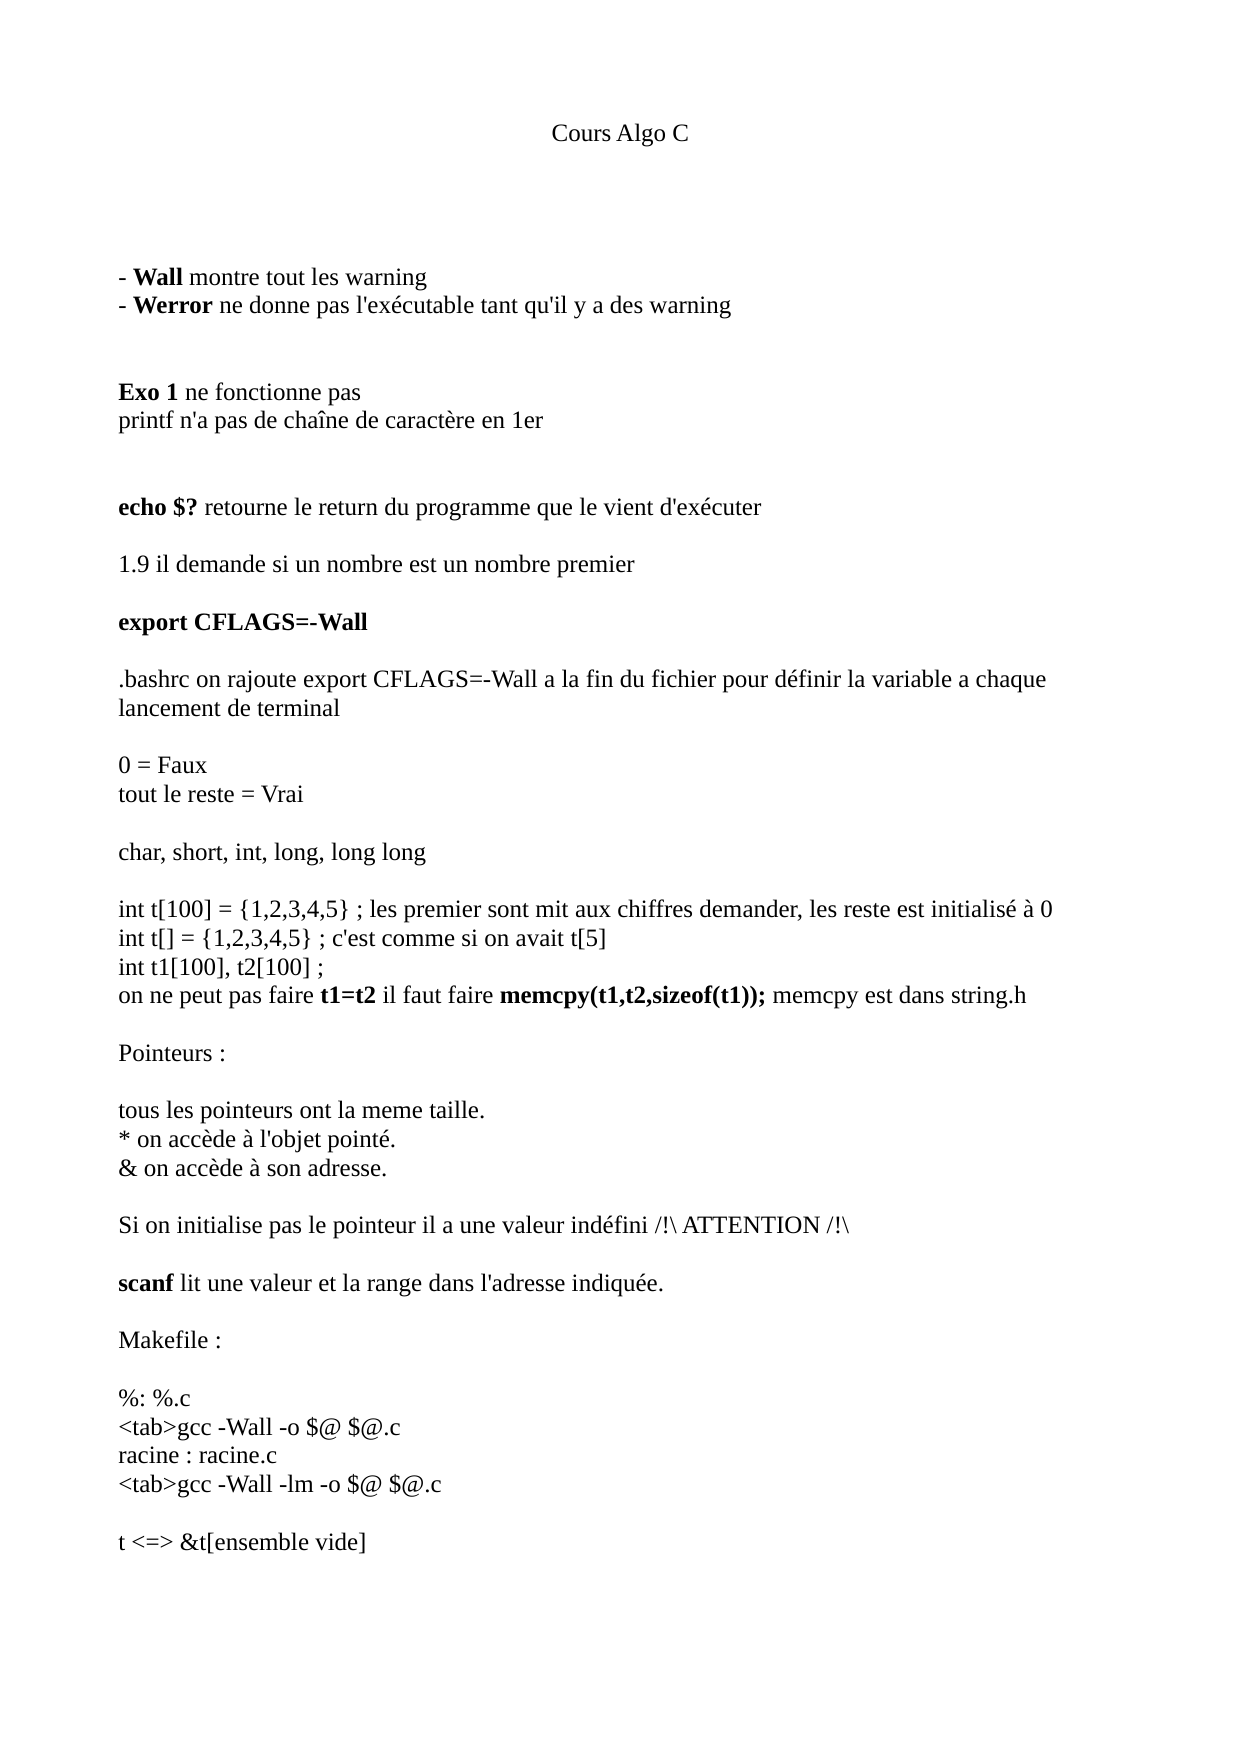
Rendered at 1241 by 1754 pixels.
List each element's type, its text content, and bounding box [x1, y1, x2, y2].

text t <=> &t[ensemble vide] [118, 1527, 1122, 1556]
text on ne peut pas faire t1=t2 il faut faire memcpy(t1,t2,sizeof(t1)); memcpy est dans string.h [118, 981, 1122, 1009]
text <tab>gcc -Wall -o $@ $@.c [118, 1412, 1122, 1441]
text scanf lit une valeur et la range dans l'adresse indiquée. [118, 1268, 1122, 1297]
text & on accède à son adresse. [118, 1153, 1122, 1182]
text tout le reste = Vrai [118, 779, 1122, 808]
text - Werror ne donne pas l'exécutable tant qu'il y a des warning [118, 291, 1122, 319]
text tous les pointeurs ont la meme taille. [118, 1096, 1122, 1124]
text %: %.c [118, 1383, 1122, 1412]
text Si on initialise pas le pointeur il a une valeur indéfini /!\ ATTENTION /!\ [118, 1211, 1122, 1239]
text int t[] = {1,2,3,4,5} ; c'est comme si on avait t[5] [118, 923, 1122, 952]
text <tab>gcc -Wall -lm -o $@ $@.c [118, 1469, 1122, 1498]
text char, short, int, long, long long [118, 837, 1122, 866]
text Pointeurs : [118, 1038, 1122, 1067]
text int t1[100], t2[100] ; [118, 952, 1122, 981]
text printf n'a pas de chaîne de caractère en 1er [118, 406, 1122, 434]
text Makefile : [118, 1326, 1122, 1354]
text export CFLAGS=-Wall [118, 607, 1122, 636]
text * on accède à l'objet pointé. [118, 1124, 1122, 1153]
text 0 = Faux [118, 751, 1122, 779]
text Exo 1 ne fonctionne pas [118, 377, 1122, 406]
text .bashrc on rajoute export CFLAGS=-Wall a la fin du fichier pour définir la variable a chaque lancement de terminal [118, 664, 1122, 722]
text Cours Algo C [118, 118, 1122, 147]
text 1.9 il demande si un nombre est un nombre premier [118, 549, 1122, 578]
text racine : racine.c [118, 1441, 1122, 1469]
text echo $? retourne le return du programme que le vient d'exécuter [118, 492, 1122, 521]
text - Wall montre tout les warning [118, 262, 1122, 291]
text int t[100] = {1,2,3,4,5} ; les premier sont mit aux chiffres demander, les reste est initialisé à 0 [118, 894, 1122, 923]
